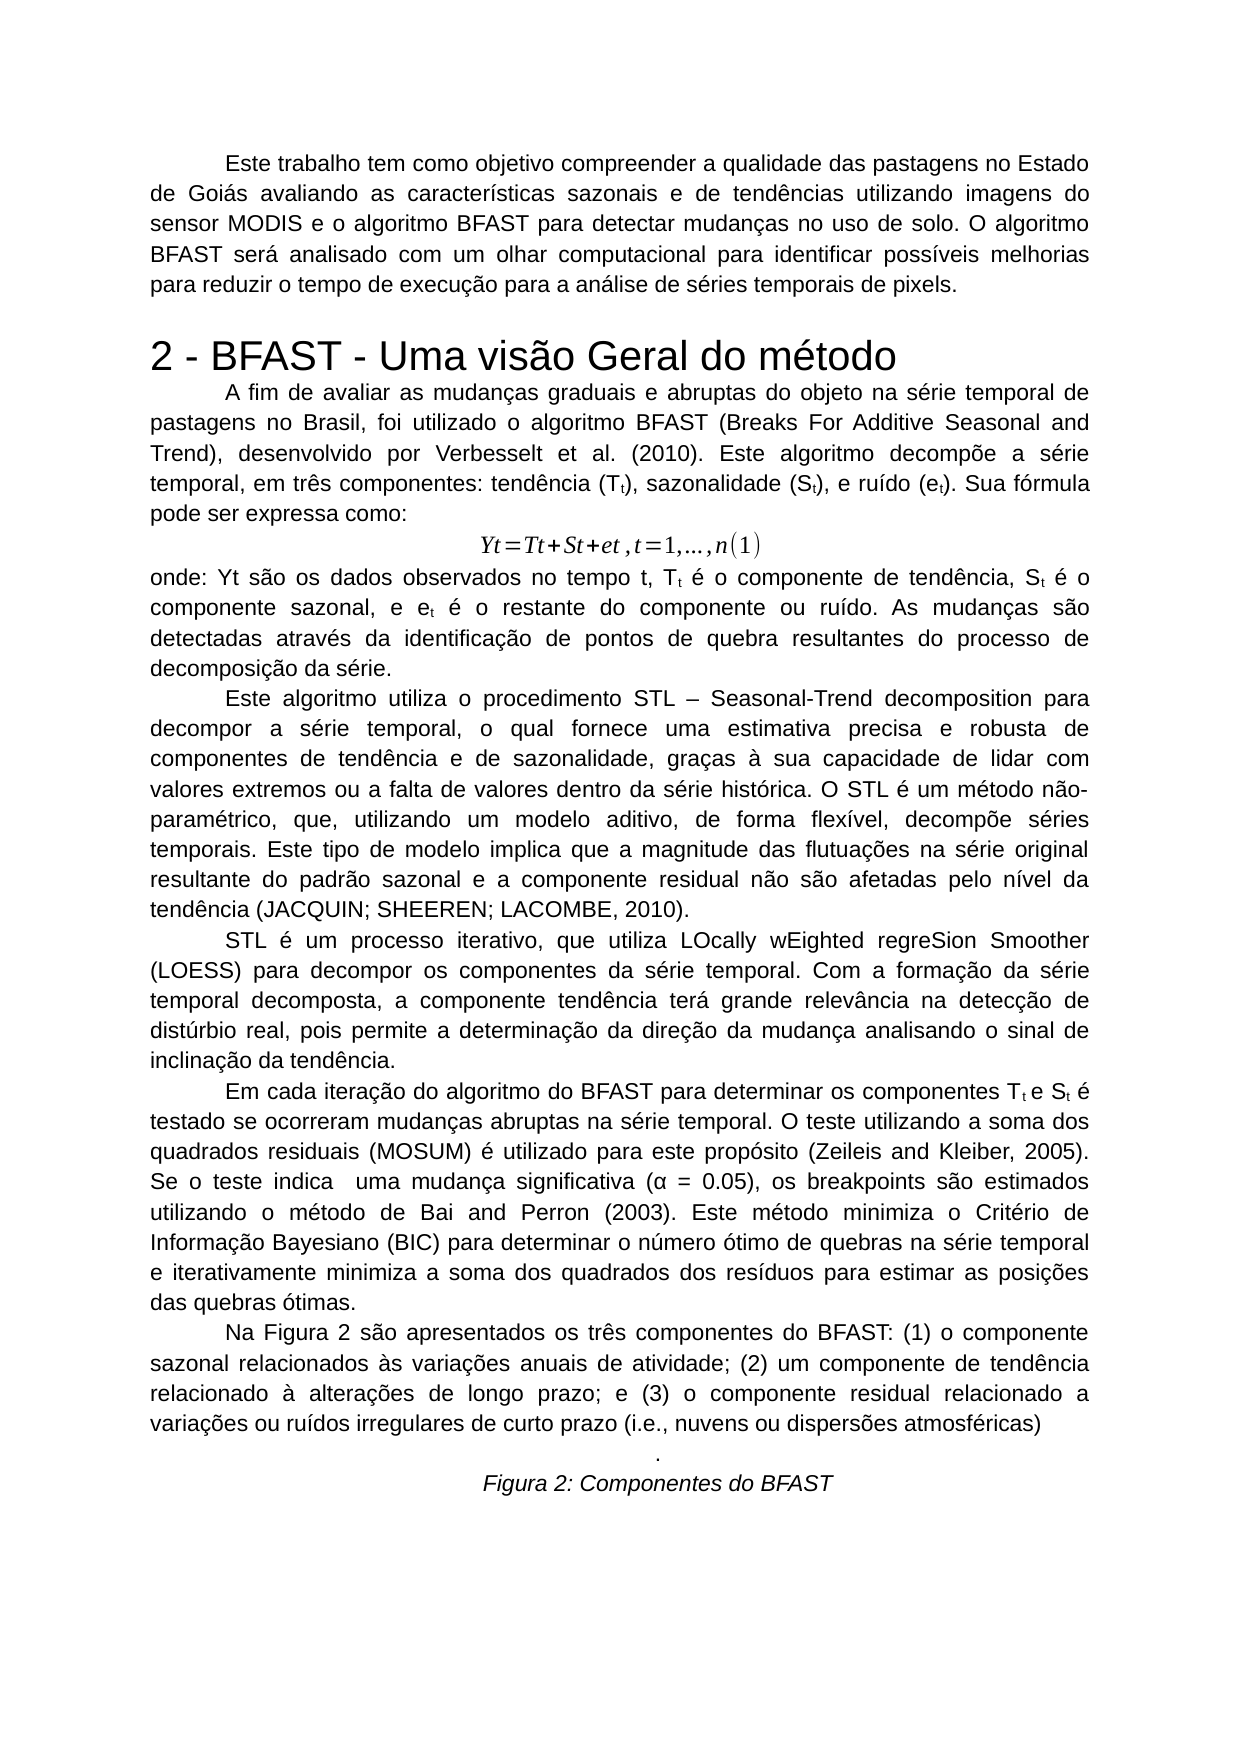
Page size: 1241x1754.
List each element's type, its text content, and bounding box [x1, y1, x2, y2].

text Na Figura 2 são apresentados os três componentes do BFAST: (1) o componente sazonal relacionados às variações anuais de atividade; (2) um componente de tendência relacionado à alterações de longo prazo; e (3) o componente residual relacionado a variações ou ruídos irregulares de curto prazo (i.e., nuvens ou dispersões atmosféricas) [150, 1319, 1090, 1436]
text onde: Yt são os dados observados no tempo t, Tt é o componente de tendência, St é o componente sazonal, e et é o restante do componente ou ruído. As mudanças são detectadas através da identificação de pontos de quebra resultantes do processo de decomposição da série. [150, 564, 1090, 681]
text Este trabalho tem como objetivo compreender a qualidade das pastagens no Estado de Goiás avaliando as características sazonais e de tendências utilizando imagens do sensor MODIS e o algoritmo BFAST para detectar mudanças no uso de solo. O algoritmo BFAST será analisado com um olhar computacional para identificar possíveis melhorias para reduzir o tempo de execução para a análise de séries temporais de pixels. [150, 150, 1090, 297]
subtitle 2 - BFAST - Uma visão Geral do método [150, 331, 1090, 379]
text Em cada iteração do algoritmo do BFAST para determinar os componentes Tt e St é testado se ocorreram mudanças abruptas na série temporal. O teste utilizando a soma dos quadrados residuais (MOSUM) é utilizado para este propósito (Zeileis and Kleiber, 2005). Se o teste indica uma mudança significativa (α = 0.05), os breakpoints são estimados utilizando o método de Bai and Perron (2003). Este método minimiza o Critério de Informação Bayesiano (BIC) para determinar o número ótimo de quebras na série temporal e iterativamente minimiza a soma dos quadrados dos resíduos para estimar as posições das quebras ótimas. [150, 1078, 1090, 1315]
text . [150, 1440, 1090, 1466]
text Figura 2: Componentes do BFAST [150, 1470, 1090, 1497]
text A fim de avaliar as mudanças graduais e abruptas do objeto na série temporal de pastagens no Brasil, foi utilizado o algoritmo BFAST (Breaks For Additive Seasonal and Trend), desenvolvido por Verbesselt et al. (2010). Este algoritmo decompõe a série temporal, em três componentes: tendência (Tt), sazonalidade (St), e ruído (et). Sua fórmula pode ser expressa como: [150, 379, 1090, 526]
text STL é um processo iterativo, que utiliza LOcally wEighted regreSion Smoother (LOESS) para decompor os componentes da série temporal. Com a formação da série temporal decomposta, a componente tendência terá grande relevância na detecção de distúrbio real, pois permite a determinação da direção da mudança analisando o sinal de inclinação da tendência. [150, 927, 1090, 1074]
text Este algoritmo utiliza o procedimento STL – Seasonal-Trend decomposition para decompor a série temporal, o qual fornece uma estimativa precisa e robusta de componentes de tendência e de sazonalidade, graças à sua capacidade de lidar com valores extremos ou a falta de valores dentro da série histórica. O STL é um método não-paramétrico, que, utilizando um modelo aditivo, de forma flexível, decompõe séries temporais. Este tipo de modelo implica que a magnitude das flutuações na série original resultante do padrão sazonal e a componente residual não são afetadas pelo nível da tendência (JACQUIN; SHEEREN; LACOMBE, 2010). [150, 685, 1090, 923]
